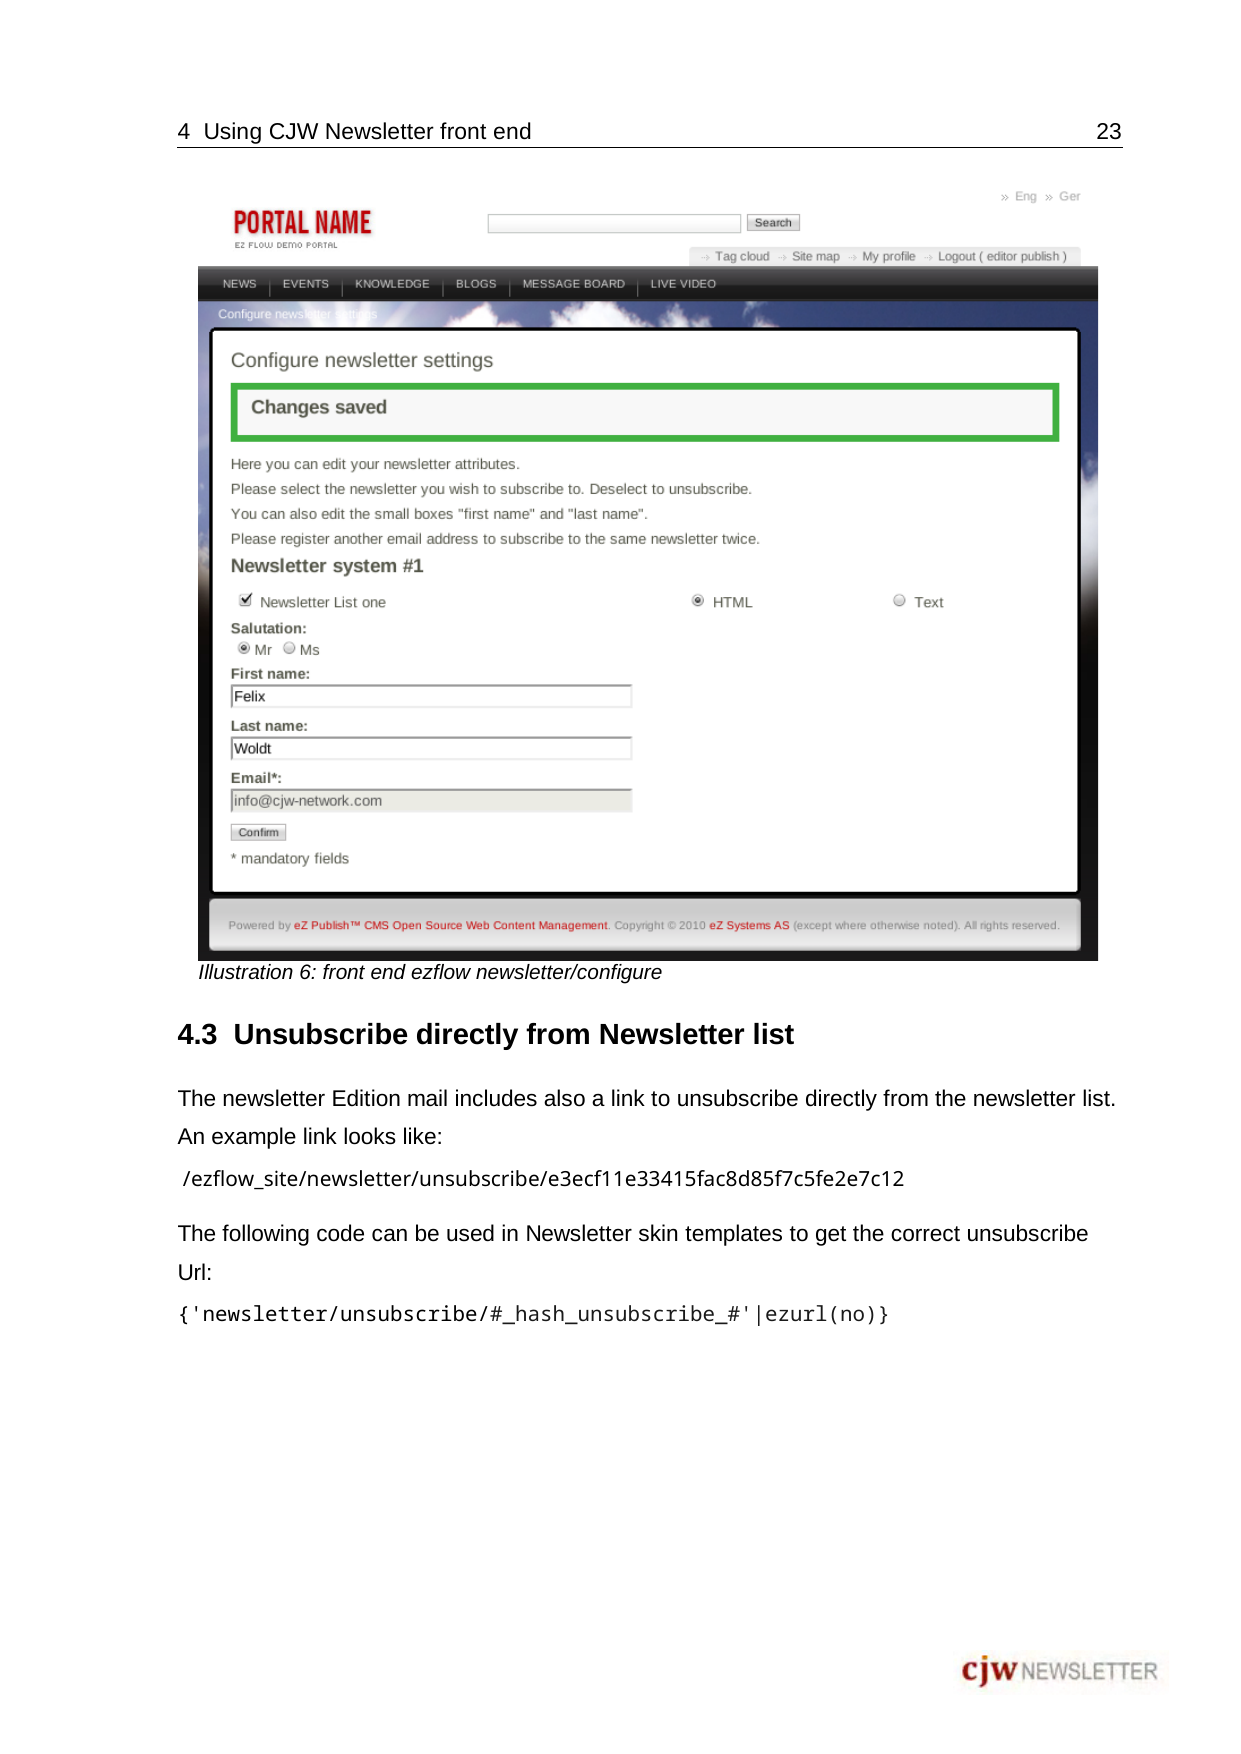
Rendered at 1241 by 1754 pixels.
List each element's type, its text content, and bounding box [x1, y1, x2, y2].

picture [198, 188, 1099, 961]
text The following code can be used in Newsletter skin templates to get the correct unsubscribe Url: {'newsletter/unsubscribe/#_hash_unsubscribe_#'|ezurl(no)} [177, 1221, 1122, 1328]
picture [953, 1650, 1170, 1695]
text Illustration 6: front end ezflow newsletter/configure [198, 961, 1098, 984]
text The newsletter Edition mail includes also a link to unsubscribe directly from the newsletter list. An example link looks like: /ezflow_site/newsletter/unsubscribe/e3ecf11e33415fac8d85f7c5fe2e7c12 [177, 1086, 1122, 1192]
subtitle Unsubscribe directly from Newsletter list [177, 189, 1122, 1050]
